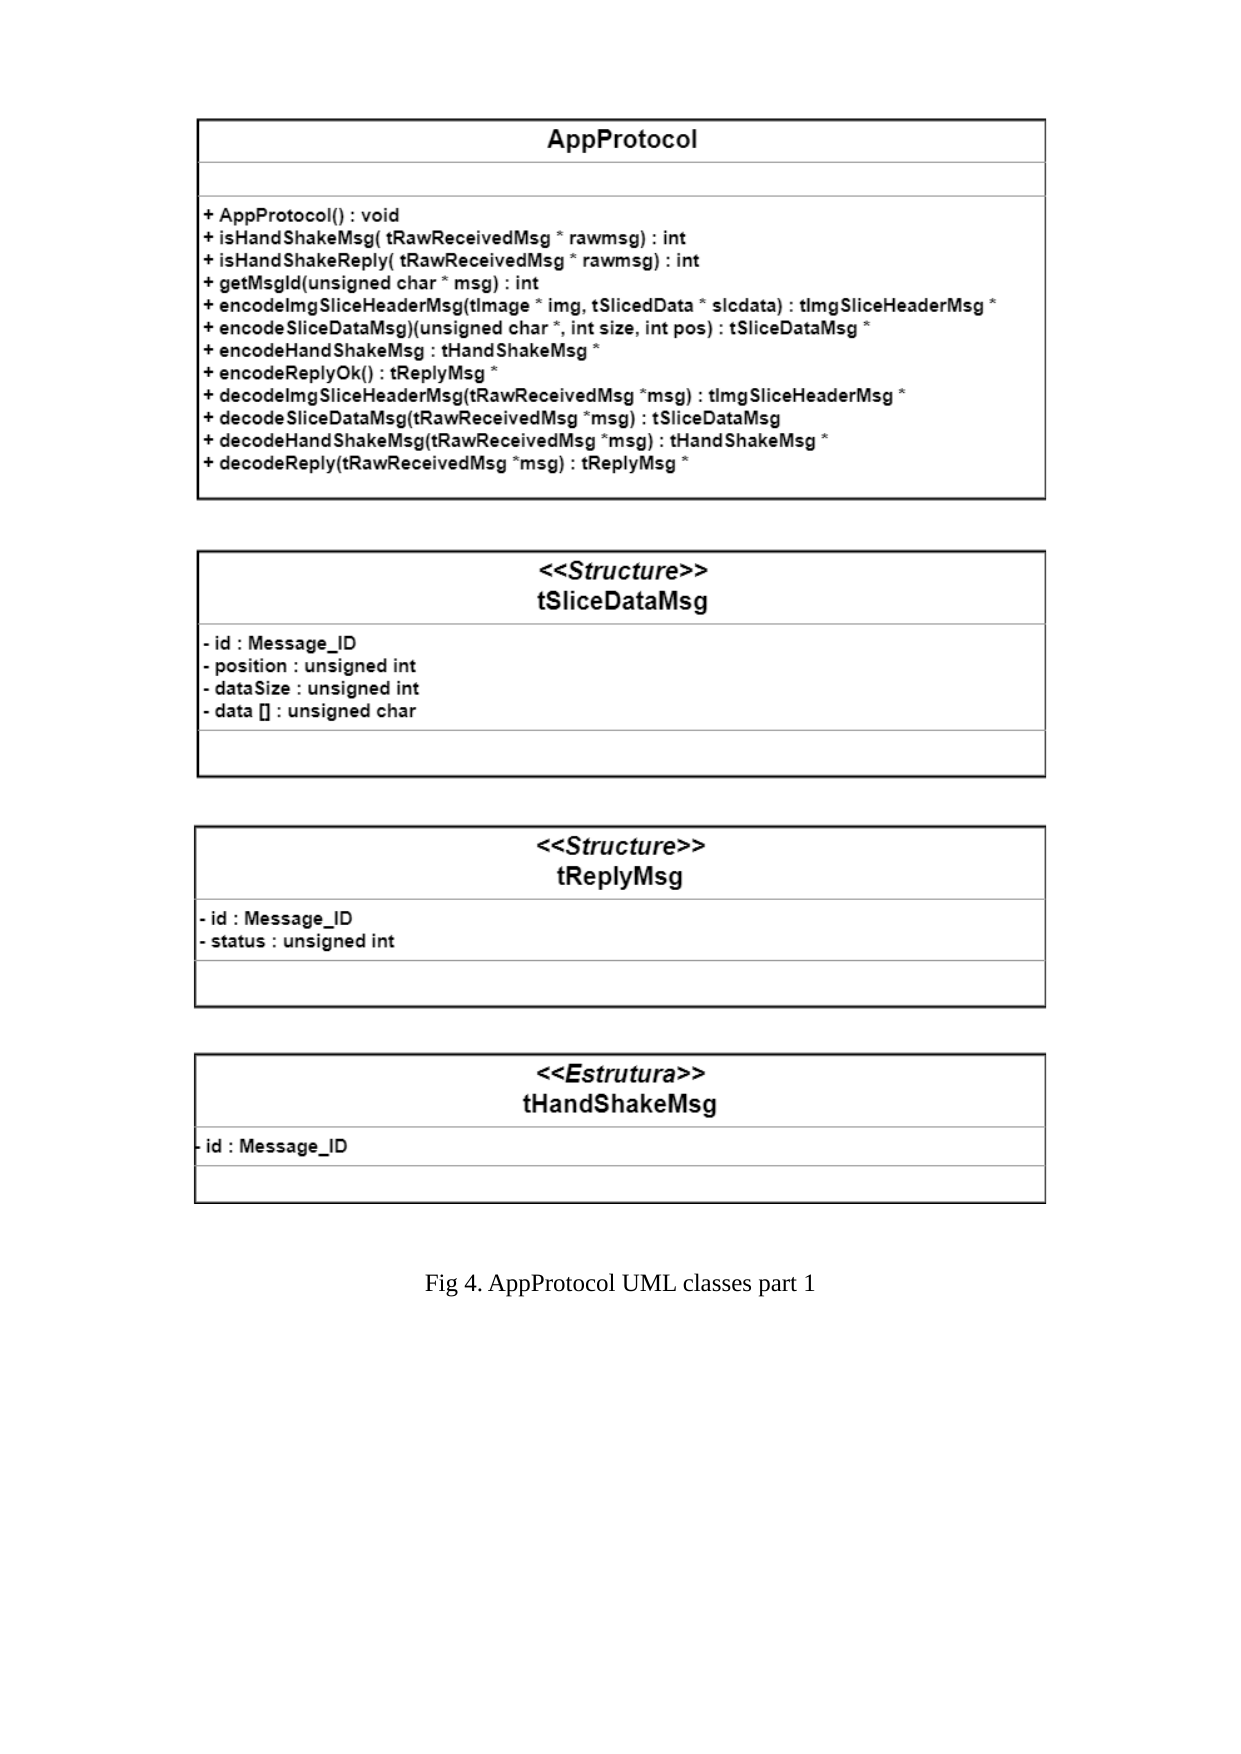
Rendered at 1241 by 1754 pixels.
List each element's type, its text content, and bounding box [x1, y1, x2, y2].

text Fig 4. AppProtocol UML classes part 1 [118, 1268, 1122, 1297]
picture [193, 118, 1047, 1204]
